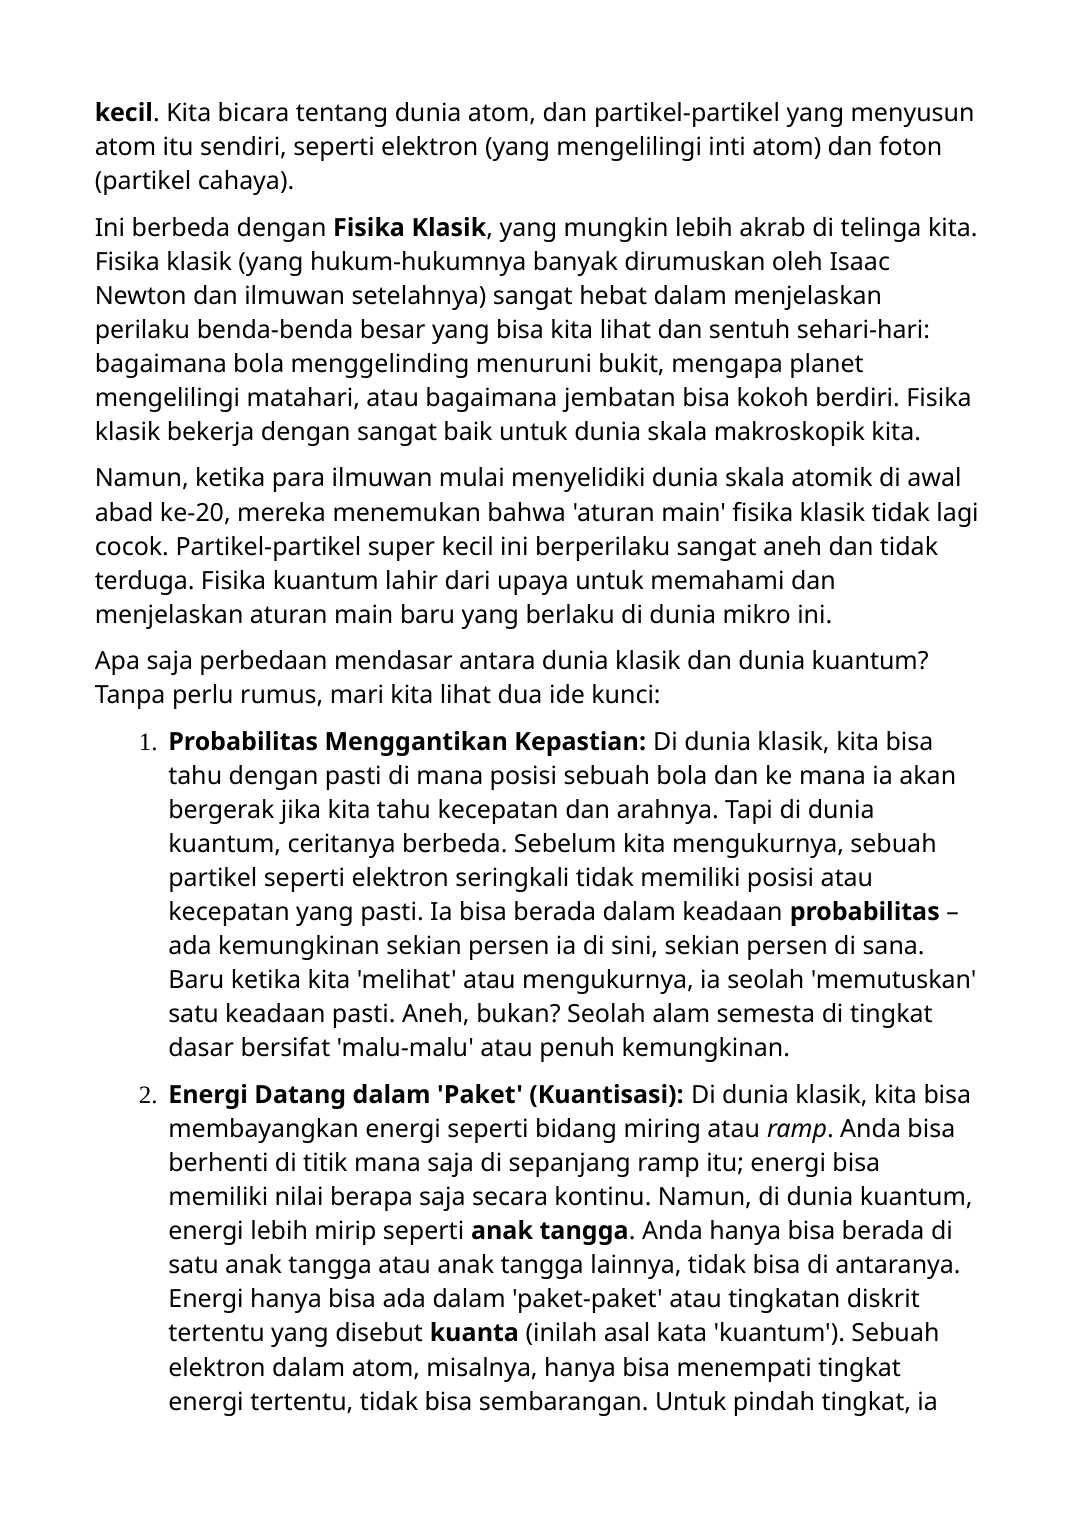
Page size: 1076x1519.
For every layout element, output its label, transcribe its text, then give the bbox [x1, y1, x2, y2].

text kecil. Kita bicara tentang dunia atom, dan partikel-partikel yang menyusun atom itu sendiri, seperti elektron (yang mengelilingi inti atom) dan foton (partikel cahaya). [94, 94, 981, 197]
text Apa saja perbedaan mendasar antara dunia klasik dan dunia kuantum? Tanpa perlu rumus, mari kita lihat dua ide kunci: [94, 643, 981, 711]
list Probabilitas Menggantikan Kepastian: Di dunia klasik, kita bisa tahu dengan pasti di mana posisi sebuah bola dan ke mana ia akan bergerak jika kita tahu kecepatan dan arahnya. Tapi di dunia kuantum, ceritanya berbeda. Sebelum kita mengukurnya, sebuah partikel seperti elektron seringkali tidak memiliki posisi atau kecepatan yang pasti. Ia bisa berada dalam keadaan probabilitas – ada kemungkinan sekian persen ia di sini, sekian persen di sana. Baru ketika kita 'melihat' atau mengukurnya, ia seolah 'memutuskan' satu keadaan pasti. Aneh, bukan? Seolah alam semesta di tingkat dasar bersifat 'malu-malu' atau penuh kemungkinan. [139, 723, 981, 1064]
list Energi Datang dalam 'Paket' (Kuantisasi): Di dunia klasik, kita bisa membayangkan energi seperti bidang miring atau ramp. Anda bisa berhenti di titik mana saja di sepanjang ramp itu; energi bisa memiliki nilai berapa saja secara kontinu. Namun, di dunia kuantum, energi lebih mirip seperti anak tangga. Anda hanya bisa berada di satu anak tangga atau anak tangga lainnya, tidak bisa di antaranya. Energi hanya bisa ada dalam 'paket-paket' atau tingkatan diskrit tertentu yang disebut kuanta (inilah asal kata 'kuantum'). Sebuah elektron dalam atom, misalnya, hanya bisa menempati tingkat energi tertentu, tidak bisa sembarangan. Untuk pindah tingkat, ia [139, 1077, 981, 1417]
text Ini berbeda dengan Fisika Klasik, yang mungkin lebih akrab di telinga kita. Fisika klasik (yang hukum-hukumnya banyak dirumuskan oleh Isaac Newton dan ilmuwan setelahnya) sangat hebat dalam menjelaskan perilaku benda-benda besar yang bisa kita lihat dan sentuh sehari-hari: bagaimana bola menggelinding menuruni bukit, mengapa planet mengelilingi matahari, atau bagaimana jembatan bisa kokoh berdiri. Fisika klasik bekerja dengan sangat baik untuk dunia skala makroskopik kita. [94, 209, 981, 448]
text Namun, ketika para ilmuwan mulai menyelidiki dunia skala atomik di awal abad ke-20, mereka menemukan bahwa 'aturan main' fisika klasik tidak lagi cocok. Partikel-partikel super kecil ini berperilaku sangat aneh dan tidak terduga. Fisika kuantum lahir dari upaya untuk memahami dan menjelaskan aturan main baru yang berlaku di dunia mikro ini. [94, 460, 981, 630]
